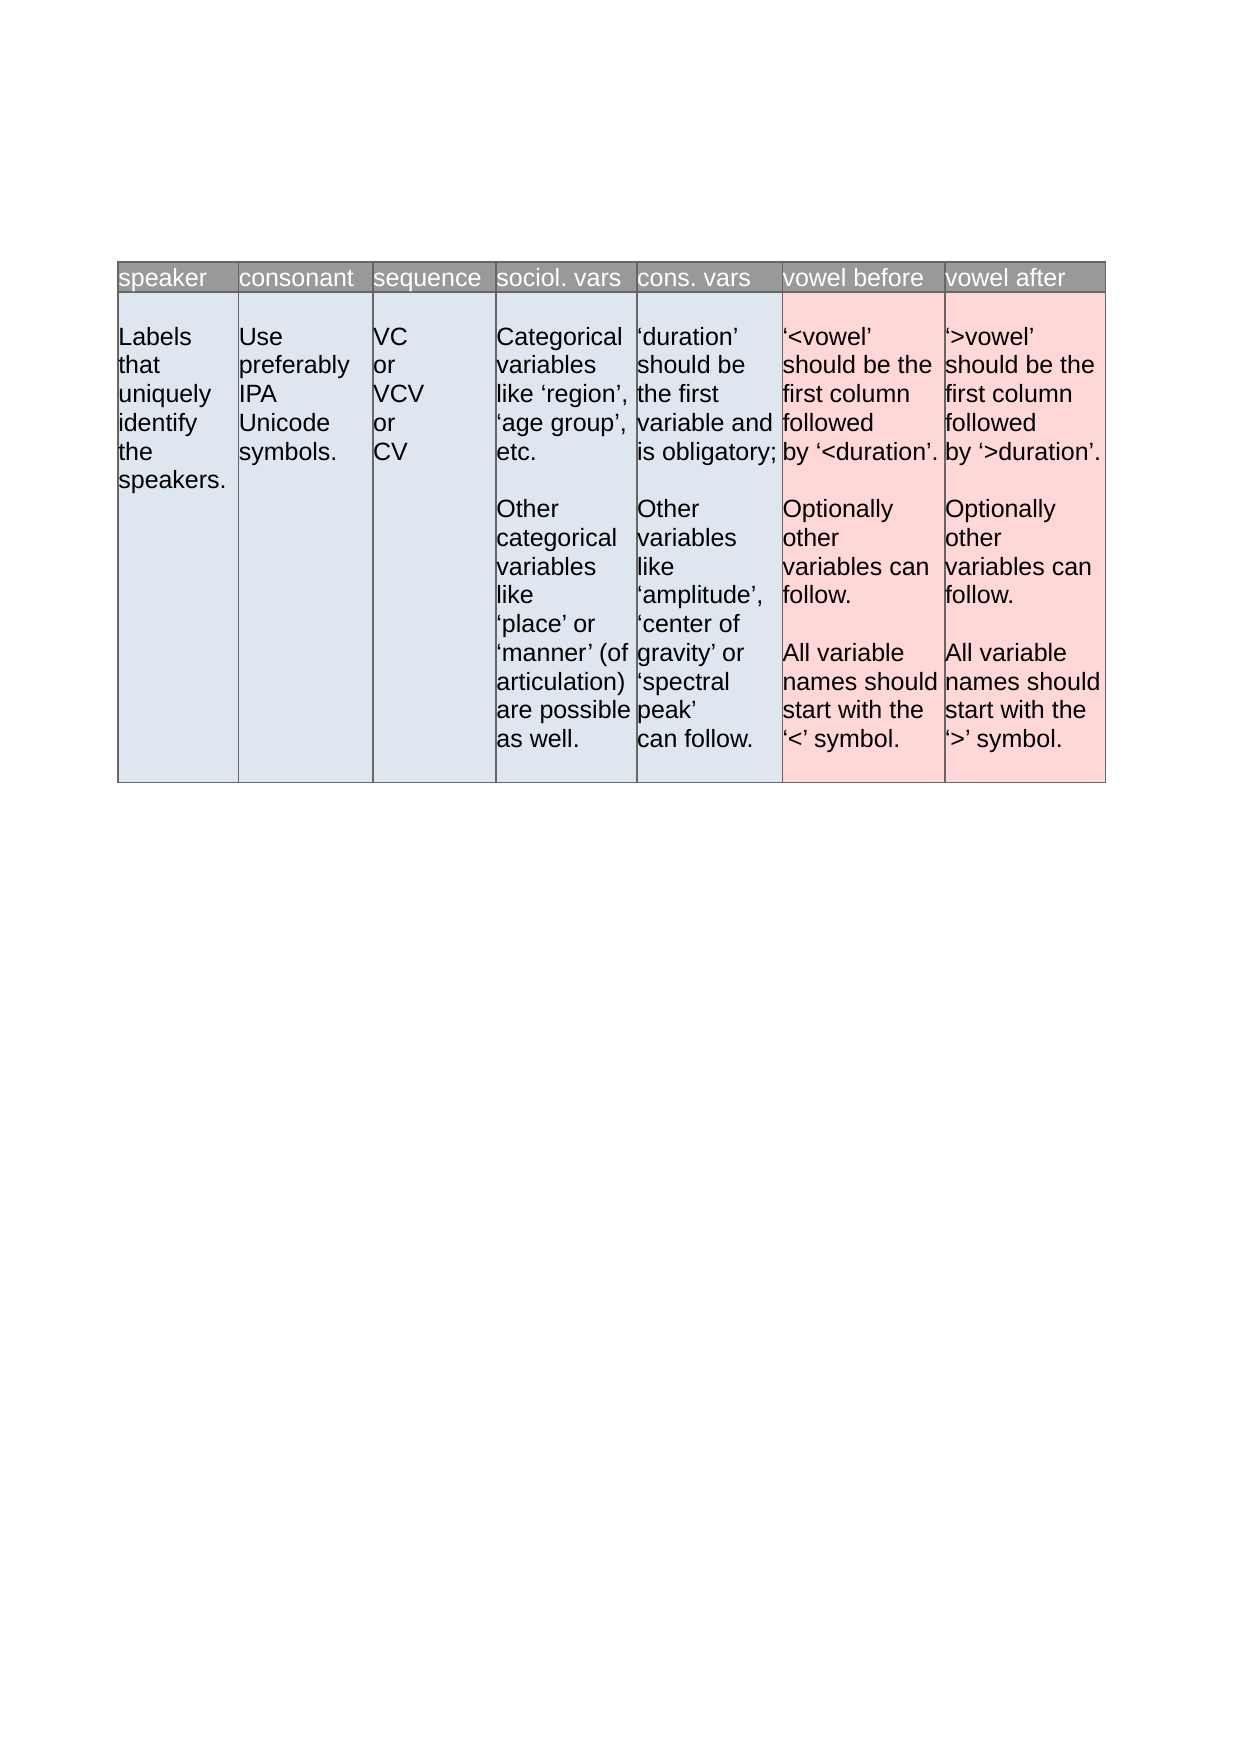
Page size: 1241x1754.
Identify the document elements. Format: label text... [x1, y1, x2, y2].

table_header vowel after [946, 263, 1105, 291]
table_cell ‘>vowel’ should be the first column followed by ‘>duration’. Optionally other variables can follow. All variable names should start with the ‘>’ symbol. [946, 293, 1105, 782]
table_cell Categorical variables like ‘region’, ‘age group’, etc. Other categorical variables like ‘place’ or ‘manner’ (of articulation) are possible as well. [497, 293, 636, 782]
table_cell ‘<vowel’ should be the first column followed by ‘<duration’. Optionally other variables can follow. All variable names should start with the ‘<’ symbol. [783, 293, 944, 782]
table_header consonant [239, 263, 372, 291]
table_cell VC or VCV or CV [374, 293, 495, 782]
table_cell Use preferably IPA Unicode symbols. [239, 293, 372, 782]
table_header sequence [374, 263, 495, 291]
table_header sociol. vars [497, 263, 636, 291]
table_cell ‘duration’ should be the first variable and is obligatory; Other variables like ‘amplitude’, ‘center of gravity’ or ‘spectral peak’ can follow. [638, 293, 782, 782]
table_header vowel before [783, 263, 944, 291]
table_header speaker [119, 263, 238, 291]
table_header cons. vars [638, 263, 782, 291]
table_cell Labels that uniquely identify the speakers. [119, 293, 238, 782]
